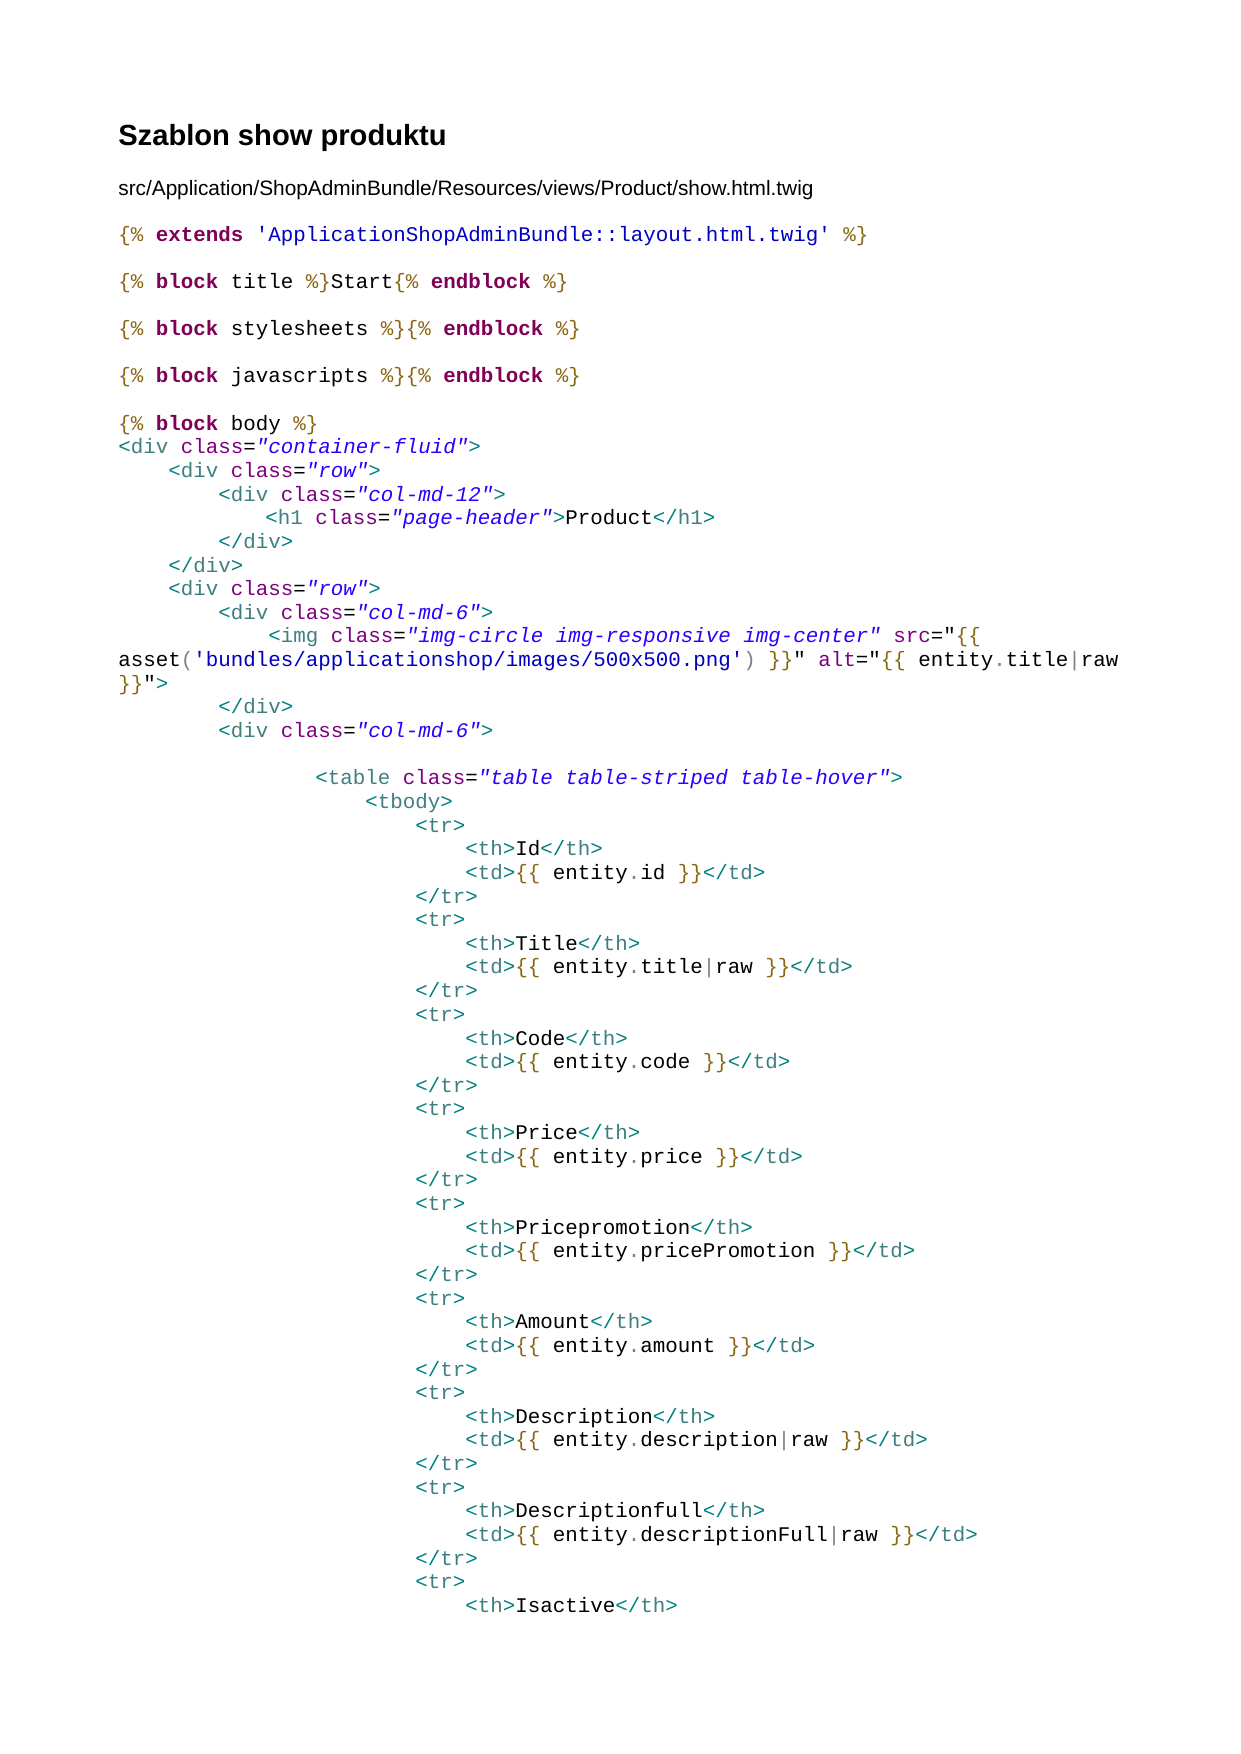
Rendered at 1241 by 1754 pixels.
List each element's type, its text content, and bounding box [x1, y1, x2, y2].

text <td>{{ entity.price }}</td> [118, 1146, 1122, 1169]
text <th>Description</th> [118, 1406, 1122, 1429]
text <div class="container-fluid"> [118, 436, 1122, 460]
text <td>{{ entity.amount }}</td> [118, 1335, 1122, 1358]
text Szablon show produktu [118, 118, 1122, 152]
text {% block body %} [118, 413, 1122, 436]
text </tr> [118, 1453, 1122, 1477]
text <tr> [118, 1382, 1122, 1406]
text {% extends 'ApplicationShopAdminBundle::layout.html.twig' %} [118, 223, 1122, 247]
text <td>{{ entity.code }}</td> [118, 1051, 1122, 1075]
text <th>Title</th> [118, 933, 1122, 957]
text {% block javascripts %}{% endblock %} [118, 365, 1122, 389]
text <tbody> [118, 791, 1122, 815]
text <td>{{ entity.id }}</td> [118, 862, 1122, 886]
text <div class="col-md-6"> [118, 720, 1122, 744]
text src/Application/ShopAdminBundle/Resources/views/Product/show.html.twig [118, 176, 1122, 199]
text <th>Descriptionfull</th> [118, 1500, 1122, 1524]
text <th>Price</th> [118, 1122, 1122, 1146]
text <div class="col-md-12"> [118, 484, 1122, 507]
text <tr> [118, 1571, 1122, 1595]
text <th>Amount</th> [118, 1311, 1122, 1335]
text </tr> [118, 1264, 1122, 1288]
text </tr> [118, 1169, 1122, 1193]
text </div> [118, 531, 1122, 554]
text <div class="col-md-6"> [118, 602, 1122, 626]
text <tr> [118, 1004, 1122, 1027]
text </tr> [118, 1075, 1122, 1098]
text <img class="img-circle img-responsive img-center" src="{{ asset('bundles/applicationshop/images/500x500.png') }}" alt="{{ entity.title|raw }}"> [118, 626, 1122, 696]
text {% block title %}Start{% endblock %} [118, 271, 1122, 294]
text <td>{{ entity.pricePromotion }}</td> [118, 1240, 1122, 1264]
text <h1 class="page-header">Product</h1> [118, 507, 1122, 531]
text </tr> [118, 886, 1122, 909]
text <tr> [118, 1193, 1122, 1217]
text </tr> [118, 1358, 1122, 1382]
text <tr> [118, 909, 1122, 933]
text <td>{{ entity.description|raw }}</td> [118, 1429, 1122, 1453]
text <th>Pricepromotion</th> [118, 1217, 1122, 1240]
text <td>{{ entity.descriptionFull|raw }}</td> [118, 1524, 1122, 1548]
text </tr> [118, 980, 1122, 1004]
text <td>{{ entity.title|raw }}</td> [118, 957, 1122, 980]
text <th>Code</th> [118, 1027, 1122, 1051]
text <div class="row"> [118, 578, 1122, 602]
text </div> [118, 696, 1122, 720]
text <table class="table table-striped table-hover"> [118, 767, 1122, 791]
text {% block stylesheets %}{% endblock %} [118, 318, 1122, 342]
text <th>Isactive</th> [118, 1595, 1122, 1619]
text <tr> [118, 1098, 1122, 1122]
text </div> [118, 554, 1122, 578]
text <div class="row"> [118, 460, 1122, 484]
text <tr> [118, 1288, 1122, 1311]
text <th>Id</th> [118, 838, 1122, 862]
text <tr> [118, 1477, 1122, 1500]
text <tr> [118, 815, 1122, 838]
text </tr> [118, 1548, 1122, 1571]
